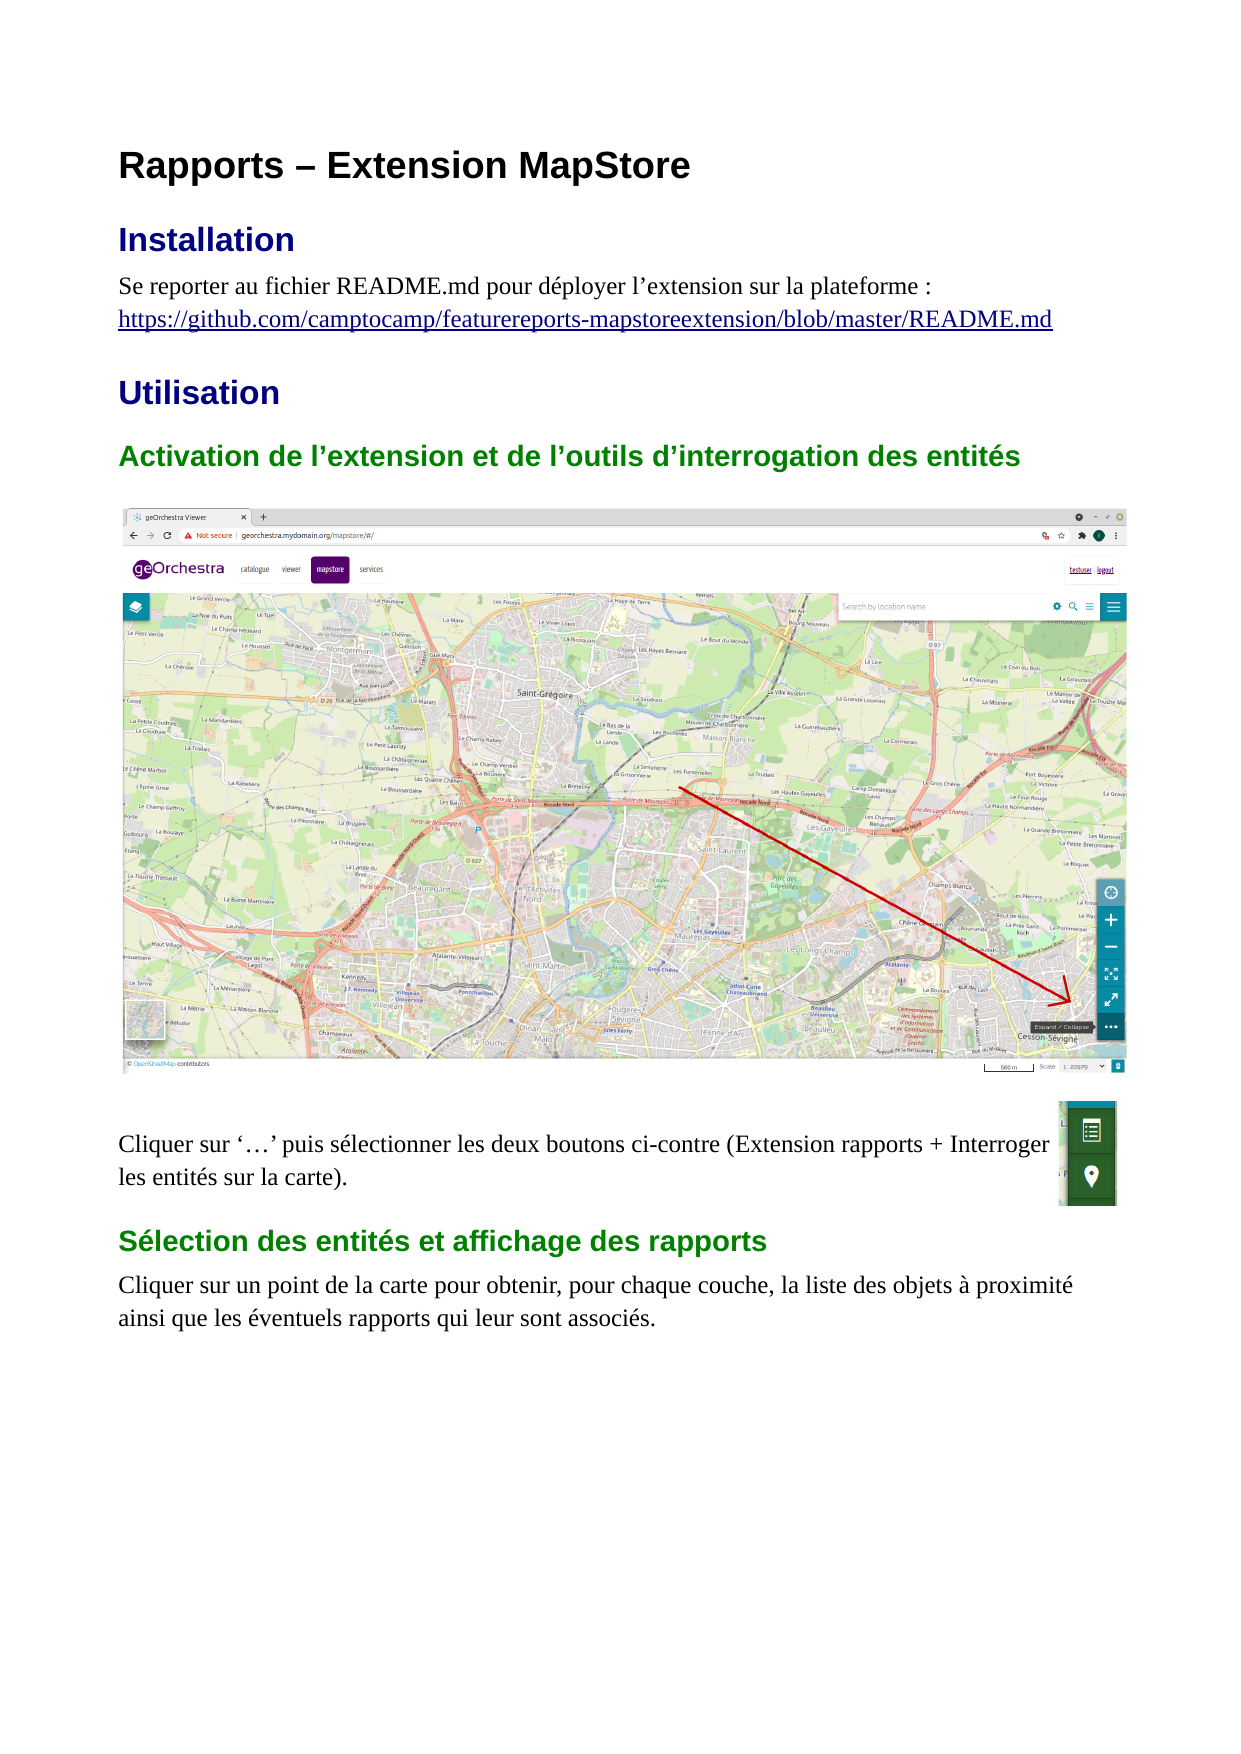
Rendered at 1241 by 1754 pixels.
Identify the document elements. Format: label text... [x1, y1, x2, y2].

text Se reporter au fichier README.md pour déployer l’extension sur la plateforme : https://github.com/camptocamp/featurereports-mapstoreextension/blob/master/README.md [118, 271, 1122, 333]
subtitle Installation [118, 220, 1122, 259]
picture [1058, 1101, 1118, 1206]
subtitle Activation de l’extension et de l’outils d’interrogation des entités [118, 438, 1122, 472]
subtitle Rapports – Extension MapStore [118, 143, 1122, 187]
subtitle Sélection des entités et affichage des rapports [118, 1224, 1122, 1258]
text Cliquer sur un point de la carte pour obtenir, pour chaque couche, la liste des objets à proximité ainsi que les éventuels rapports qui leur sont associés. [118, 1270, 1122, 1332]
picture [122, 508, 1127, 1074]
subtitle Utilisation [118, 373, 1122, 411]
text Cliquer sur ‘…’ puis sélectionner les deux boutons ci-contre (Extension rapports + Interroger les entités sur la carte). [118, 1129, 1058, 1190]
